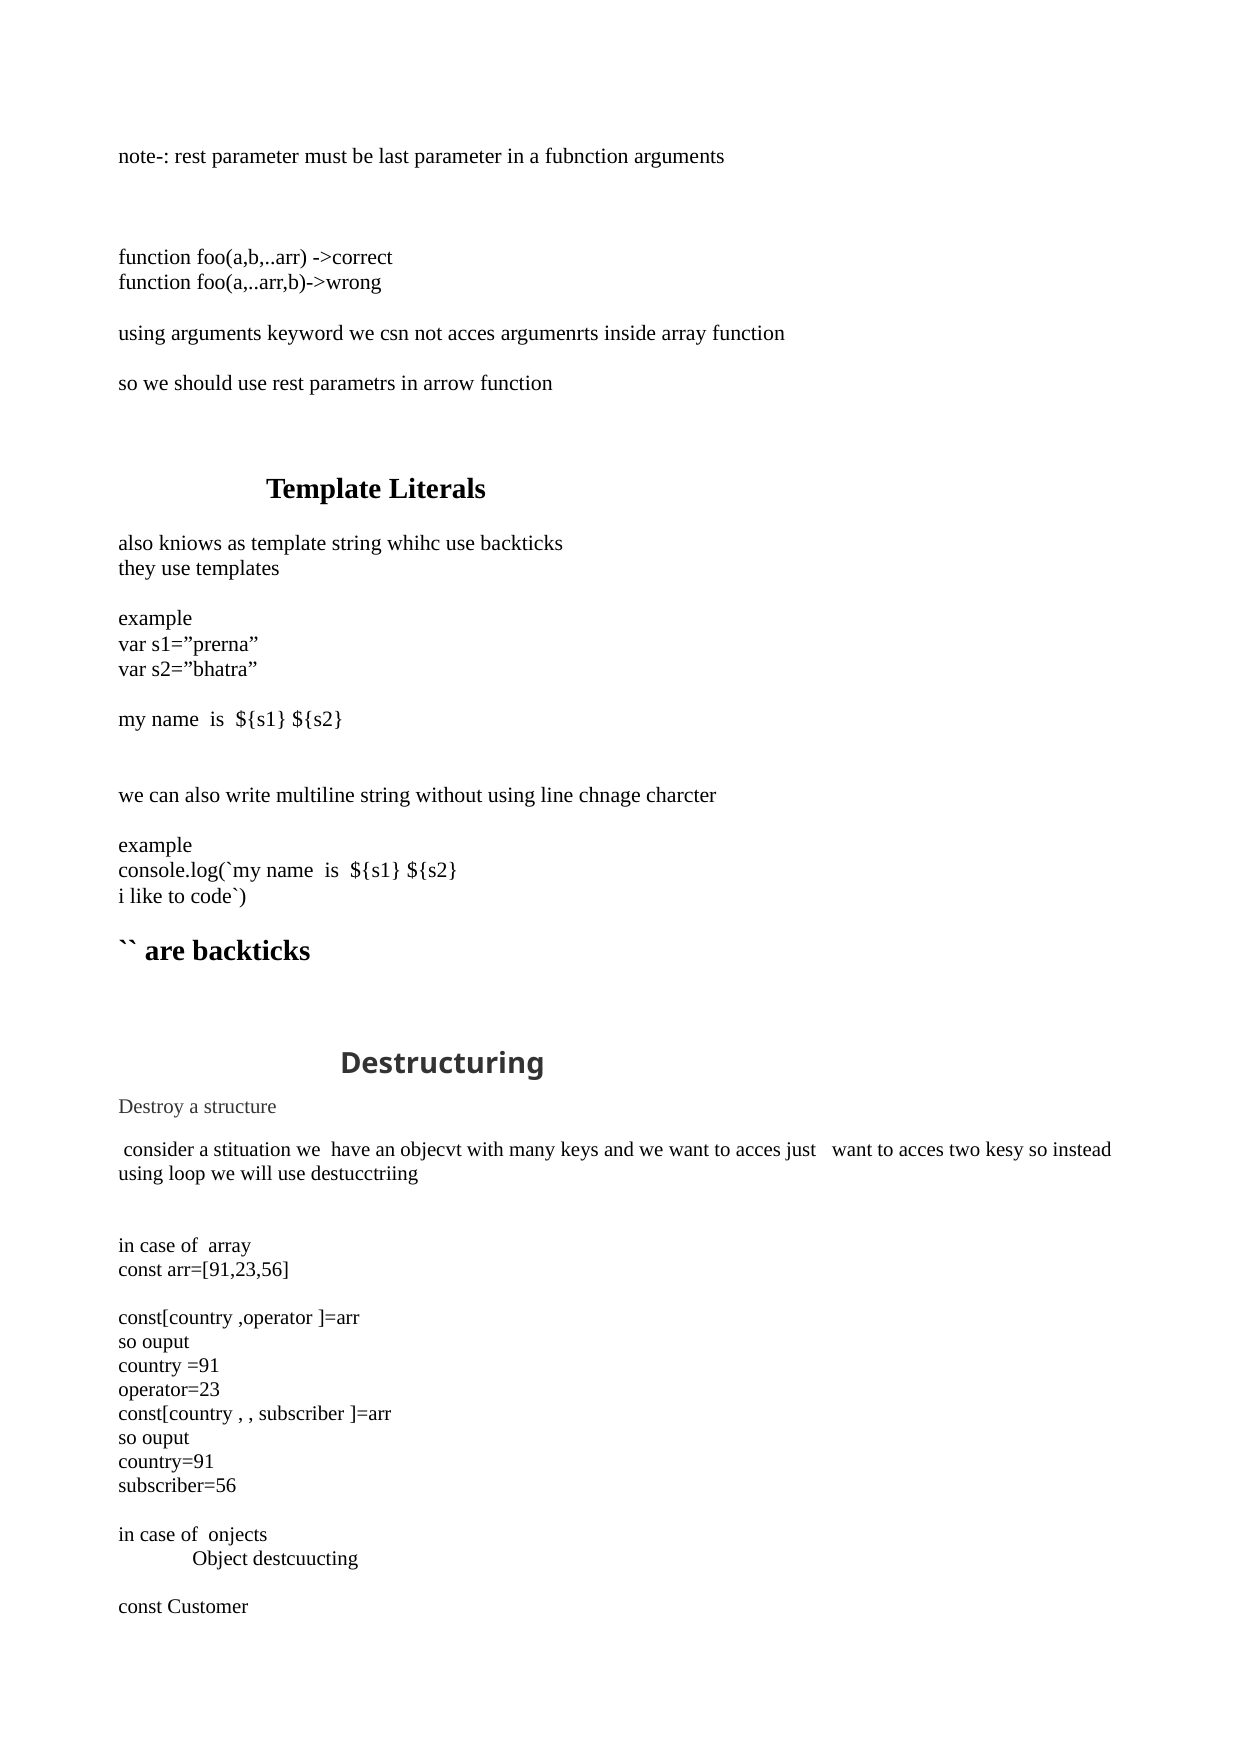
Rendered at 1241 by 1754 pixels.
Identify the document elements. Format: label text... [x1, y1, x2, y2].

text note-: rest parameter must be last parameter in a fubnction arguments [118, 143, 1122, 168]
text var s2=”bhatra” [118, 656, 1122, 681]
text var s1=”prerna” [118, 631, 1122, 656]
text my name is ${s1} ${s2} [118, 706, 1122, 731]
text const Customer [118, 1594, 1122, 1618]
text so ouput [118, 1329, 1122, 1353]
text `` are backticks [118, 933, 1122, 967]
text console.log(`my name is ${s1} ${s2} [118, 857, 1122, 883]
text const[country , , subscriber ]=arr [118, 1401, 1122, 1425]
text example [118, 832, 1122, 857]
text so ouput [118, 1425, 1122, 1449]
text consider a stituation we have an objecvt with many keys and we want to acces just want to acces two kesy so instead using loop we will use destucctriing [118, 1136, 1122, 1184]
text const arr=[91,23,56] [118, 1257, 1122, 1281]
text country=91 [118, 1449, 1122, 1473]
text Destroy a structure [118, 1094, 1122, 1118]
text Template Literals [118, 471, 1122, 504]
text country =91 [118, 1353, 1122, 1377]
text using arguments keyword we csn not acces argumenrts inside array function [118, 320, 1122, 345]
text subscriber=56 [118, 1473, 1122, 1497]
text we can also write multiline string without using line chnage charcter [118, 782, 1122, 807]
text also kniows as template string whihc use backticks [118, 530, 1122, 555]
text so we should use rest parametrs in arrow function [118, 370, 1122, 395]
text in case of array [118, 1233, 1122, 1257]
subtitle Destructuring [118, 1042, 1122, 1082]
text const[country ,operator ]=arr [118, 1305, 1122, 1329]
text example [118, 605, 1122, 631]
text i like to code`) [118, 883, 1122, 908]
text Object destcuucting [118, 1546, 1122, 1569]
text function foo(a,..arr,b)->wrong [118, 269, 1122, 294]
text they use templates [118, 555, 1122, 580]
text in case of onjects [118, 1521, 1122, 1546]
text operator=23 [118, 1377, 1122, 1401]
text function foo(a,b,..arr) ->correct [118, 244, 1122, 269]
